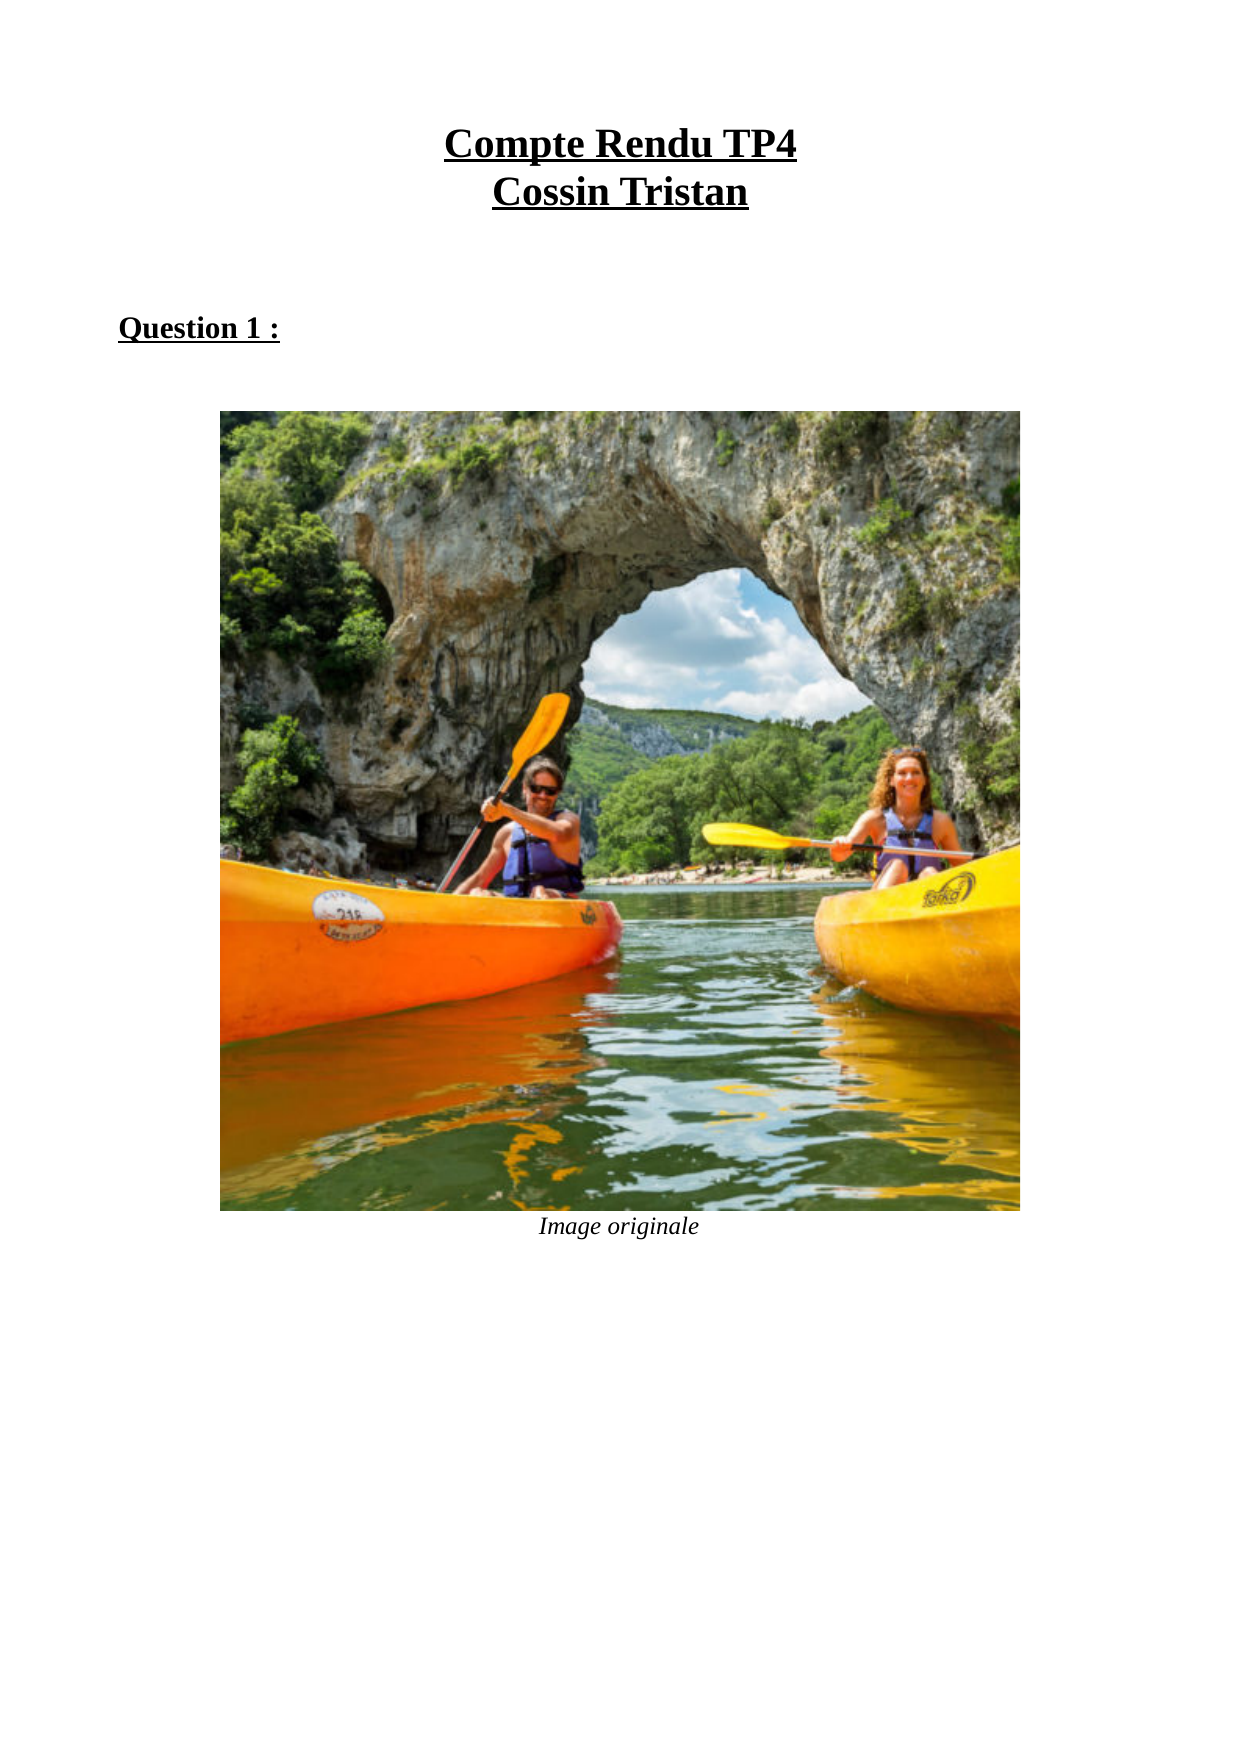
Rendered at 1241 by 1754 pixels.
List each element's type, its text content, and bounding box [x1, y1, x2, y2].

text Compte Rendu TP4 [118, 118, 1122, 166]
text Question 1 : [118, 310, 1122, 346]
picture [220, 411, 1020, 1211]
text Image originale [220, 1211, 1020, 1240]
text Cossin Tristan [118, 166, 1122, 214]
